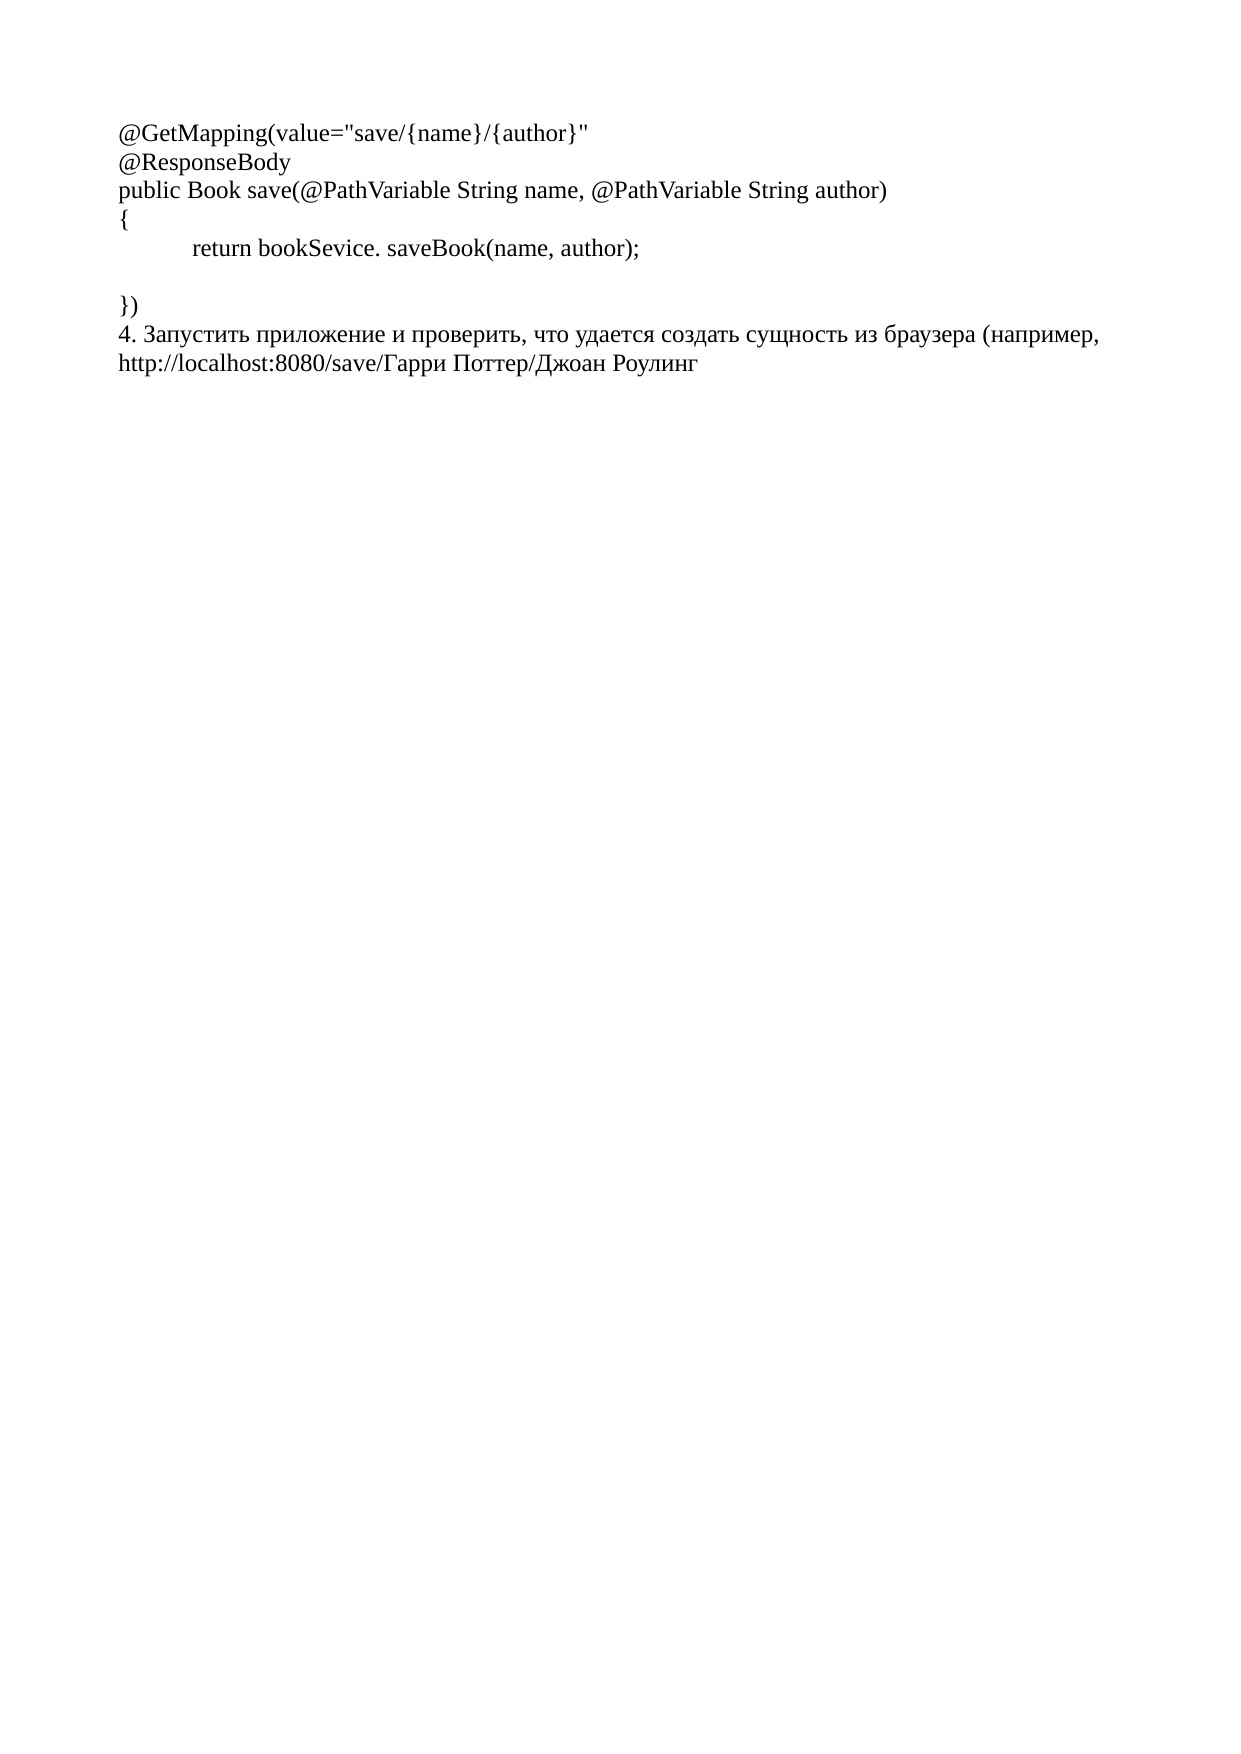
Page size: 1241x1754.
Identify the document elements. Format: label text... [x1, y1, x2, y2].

text 4. Запустить приложение и проверить, что удается создать сущность из браузера (например, [118, 319, 1122, 348]
text http://localhost:8080/save/Гарри Поттер/Джоан Роулинг [118, 348, 1122, 377]
text { [118, 204, 1122, 233]
text @ResponseBody [118, 147, 1122, 176]
text }) [118, 291, 1122, 319]
text public Book save(@PathVariable String name, @PathVariable String author) [118, 176, 1122, 204]
text return bookSevice. saveBook(name, author); [118, 233, 1122, 262]
text @GetMapping(value="save/{name}/{author}" [118, 118, 1122, 147]
